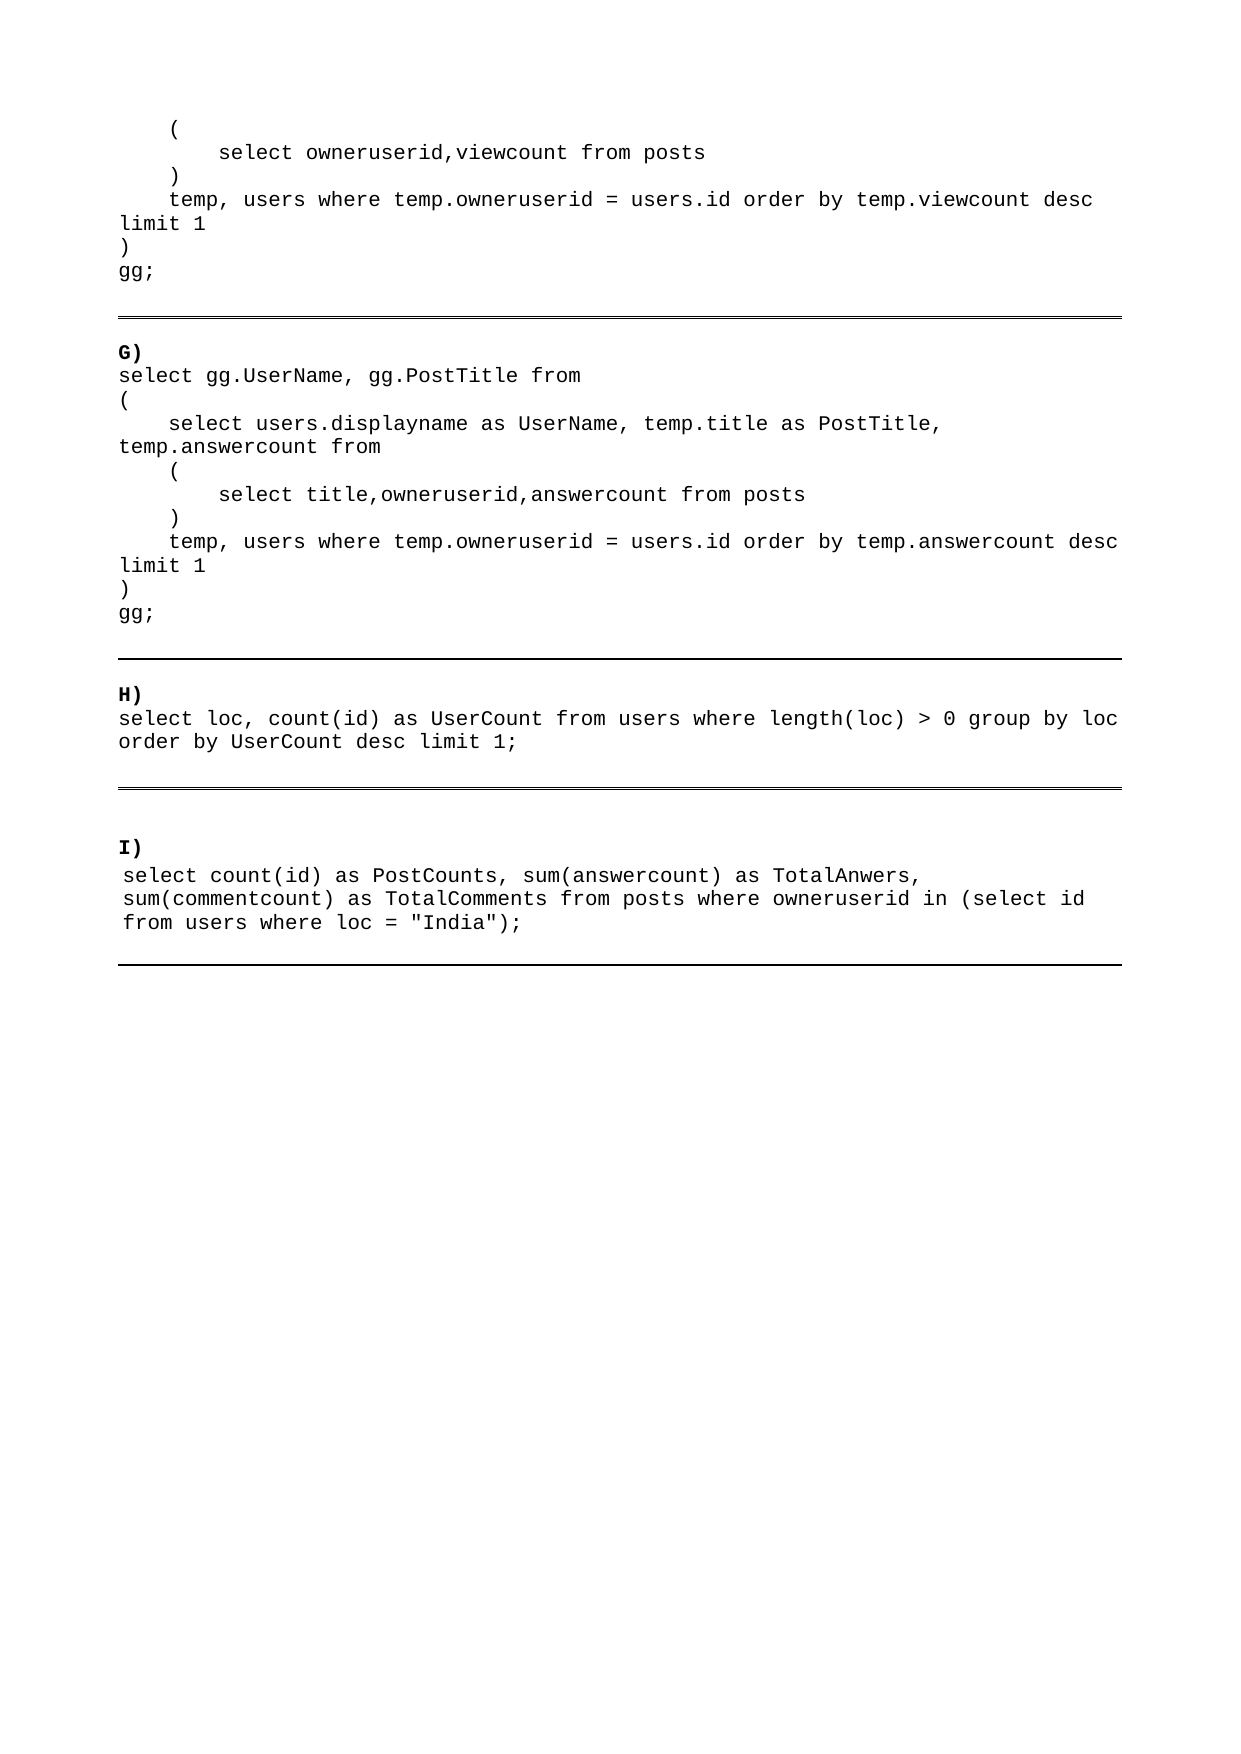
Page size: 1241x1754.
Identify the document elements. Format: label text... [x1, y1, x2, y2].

text select gg.UserName, gg.PostTitle from [118, 366, 1122, 389]
text ) [118, 236, 1122, 260]
text gg; [118, 602, 1122, 626]
text select users.displayname as UserName, temp.title as PostTitle, temp.answercount from [118, 413, 1122, 460]
text select loc, count(id) as UserCount from users where length(loc) > 0 group by loc order by UserCount desc limit 1; [118, 707, 1122, 755]
text ) [118, 507, 1122, 531]
text select title,owneruserid,answercount from posts [118, 484, 1122, 507]
text temp, users where temp.owneruserid = users.id order by temp.answercount desc limit 1 [118, 531, 1122, 578]
text H) [118, 684, 1122, 707]
text select owneruserid,viewcount from posts [118, 142, 1122, 165]
text G) [118, 342, 1122, 366]
text select count(id) as PostCounts, sum(answercount) as TotalAnwers, sum(commentcount) as TotalComments from posts where owneruserid in (select id from users where loc = "India"); [118, 860, 1122, 964]
text ) [118, 165, 1122, 189]
text ( [118, 118, 1122, 142]
text temp, users where temp.owneruserid = users.id order by temp.viewcount desc limit 1 [118, 189, 1122, 236]
text I) [118, 837, 1122, 860]
text ( [118, 389, 1122, 413]
text ( [118, 460, 1122, 484]
text gg; [118, 260, 1122, 284]
text ) [118, 578, 1122, 602]
